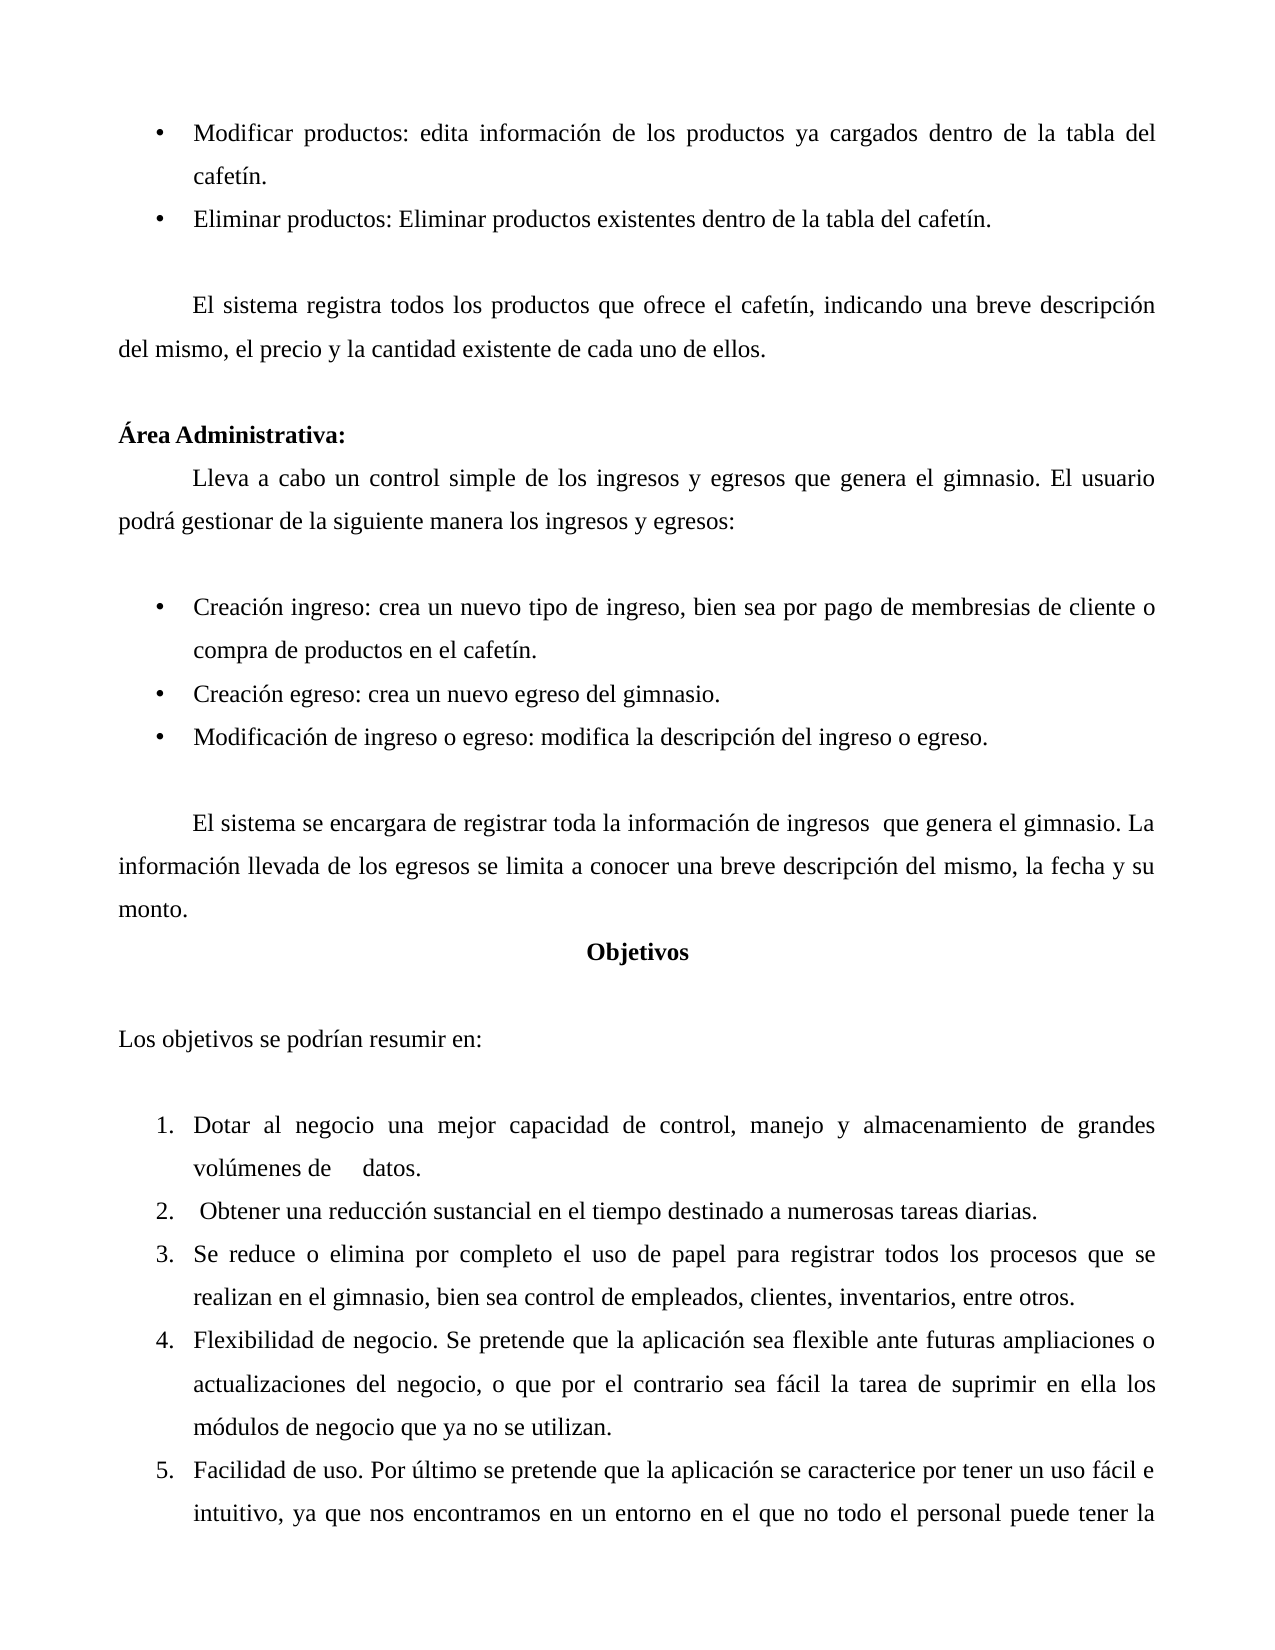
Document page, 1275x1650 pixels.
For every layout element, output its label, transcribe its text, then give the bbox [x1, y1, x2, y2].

text El sistema registra todos los productos que ofrece el cafetín, indicando una breve descripción del mismo, el precio y la cantidad existente de cada uno de ellos. [118, 291, 1157, 362]
list Modificación de ingreso o egreso: modifica la descripción del ingreso o egreso. [156, 722, 1157, 751]
list Facilidad de uso. Por último se pretende que la aplicación se caracterice por tener un uso fácil e intuitivo, ya que nos encontramos en un entorno en el que no todo el personal puede tener la [156, 1455, 1157, 1527]
list Obtener una reducción sustancial en el tiempo destinado a numerosas tareas diarias. [156, 1196, 1157, 1225]
text Objetivos [118, 937, 1157, 966]
text El sistema se encargara de registrar toda la información de ingresos que genera el gimnasio. La información llevada de los egresos se limita a conocer una breve descripción del mismo, la fecha y su monto. [118, 808, 1157, 923]
list Flexibilidad de negocio. Se pretende que la aplicación sea flexible ante futuras ampliaciones o actualizaciones del negocio, o que por el contrario sea fácil la tarea de suprimir en ella los módulos de negocio que ya no se utilizan. [156, 1326, 1157, 1441]
text Lleva a cabo un control simple de los ingresos y egresos que genera el gimnasio. El usuario podrá gestionar de la siguiente manera los ingresos y egresos: [118, 463, 1157, 535]
list Creación ingreso: crea un nuevo tipo de ingreso, bien sea por pago de membresias de cliente o compra de productos en el cafetín. [156, 592, 1157, 664]
list Se reduce o elimina por completo el uso de papel para registrar todos los procesos que se realizan en el gimnasio, bien sea control de empleados, clientes, inventarios, entre otros. [156, 1239, 1157, 1311]
text Los objetivos se podrían resumir en: [118, 1024, 1157, 1052]
list Creación egreso: crea un nuevo egreso del gimnasio. [156, 679, 1157, 707]
list Modificar productos: edita información de los productos ya cargados dentro de la tabla del cafetín. [156, 118, 1157, 190]
text Área Administrativa: [118, 420, 1157, 449]
list Dotar al negocio una mejor capacidad de control, manejo y almacenamiento de grandes volúmenes de datos. [156, 1110, 1157, 1182]
list Eliminar productos: Eliminar productos existentes dentro de la tabla del cafetín. [156, 204, 1157, 233]
